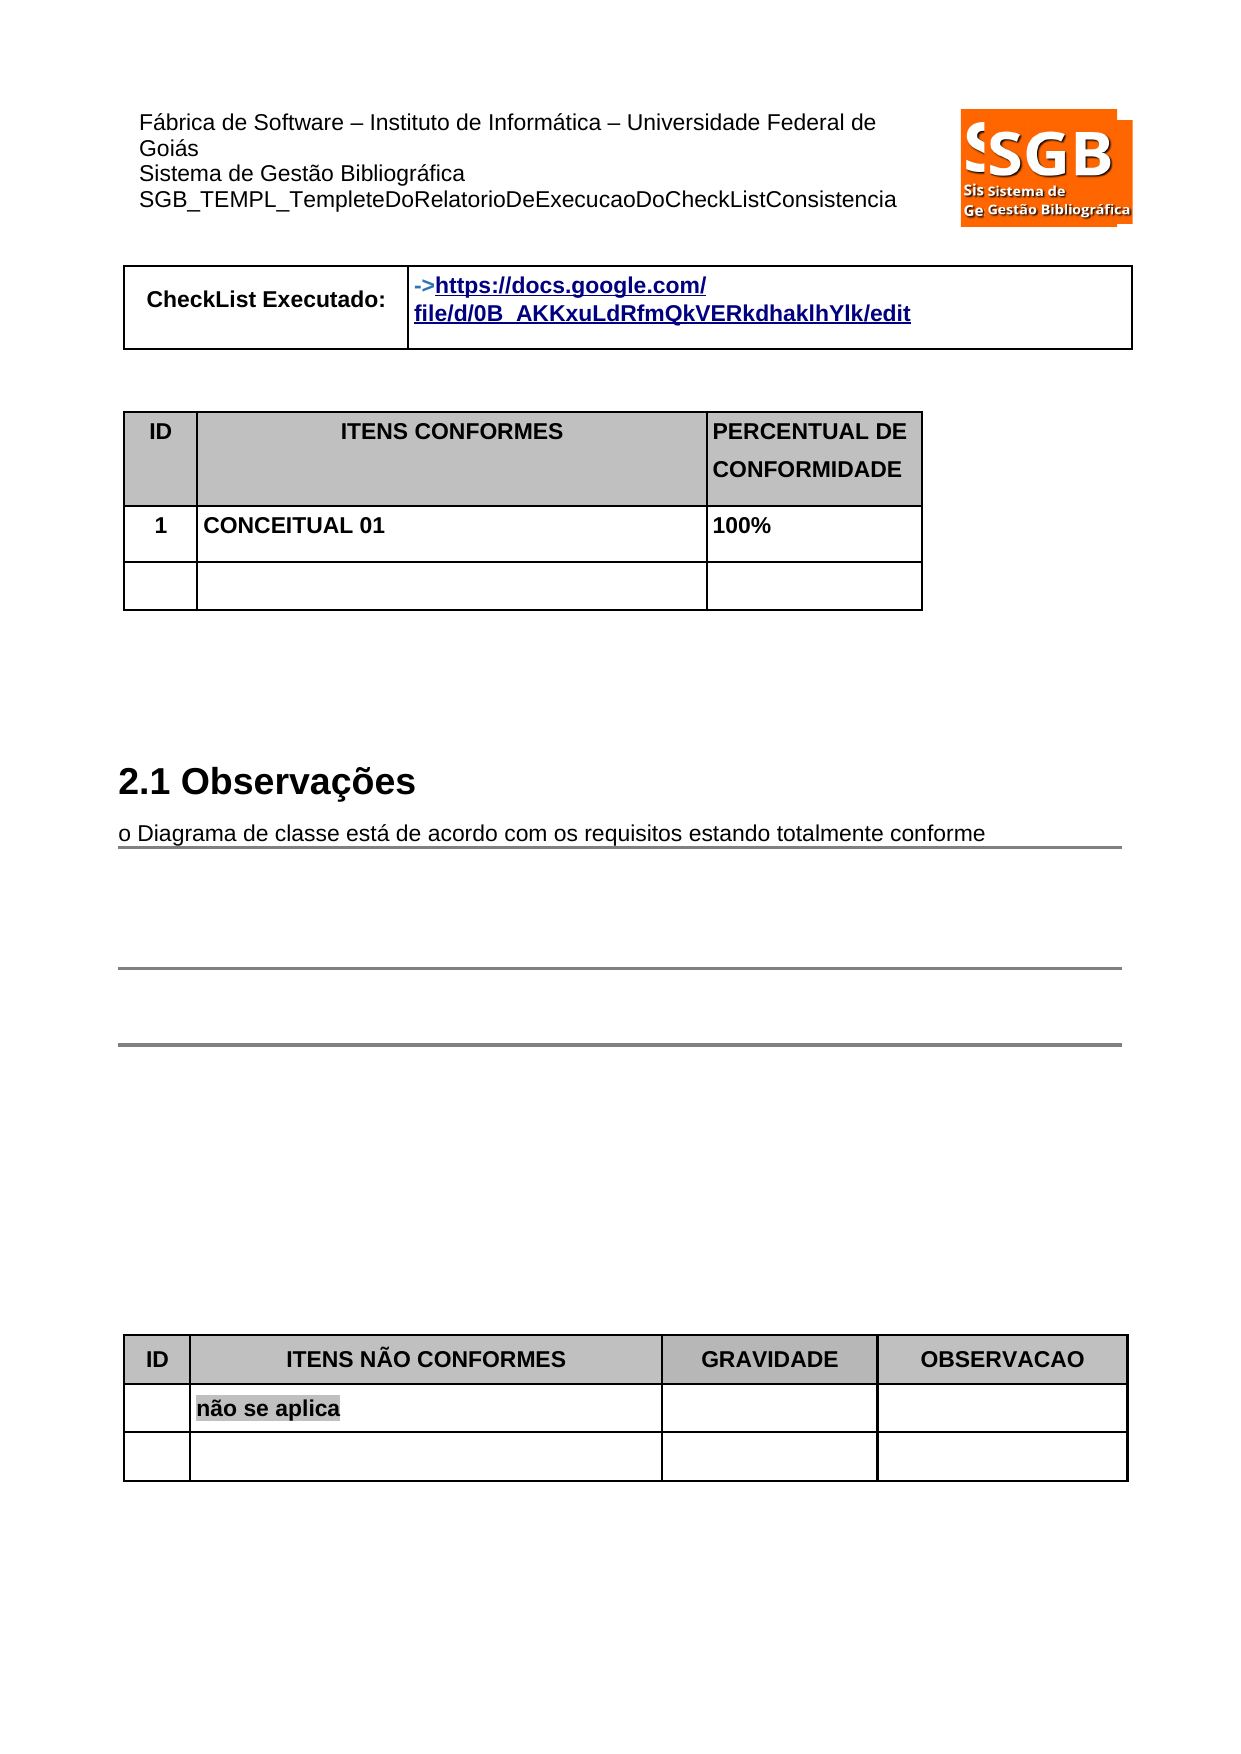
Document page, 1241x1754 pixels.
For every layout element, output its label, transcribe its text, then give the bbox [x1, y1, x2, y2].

table_cell ->https://docs.google.com/file/d/0B_AKKxuLdRfmQkVERkdhaklhYlk/edit [409, 267, 1131, 348]
table_header PERCENTUAL DE CONFORMIDADE [708, 413, 921, 505]
table_cell [708, 563, 921, 609]
table_header ITENS NÃO CONFORMES [191, 1336, 661, 1383]
table_cell [125, 1433, 189, 1480]
text o Diagrama de classe está de acordo com os requisitos estando totalmente conforme [118, 821, 1122, 846]
table_cell [125, 563, 196, 609]
table_cell [663, 1385, 876, 1431]
picture [960, 109, 1133, 227]
table_header OBSERVACAO [879, 1336, 1126, 1383]
table_cell [191, 1433, 661, 1480]
table_header ID [125, 413, 196, 505]
table_cell [879, 1385, 1126, 1431]
table_header ID [125, 1336, 189, 1383]
table_cell CONCEITUAL 01 [198, 507, 706, 561]
table_cell 1 [125, 507, 196, 561]
table_cell [125, 1385, 189, 1431]
table_header GRAVIDADE [663, 1336, 876, 1383]
table_cell [198, 563, 706, 609]
table_header ITENS CONFORMES [198, 413, 706, 505]
subtitle 2.1 Observações [118, 760, 1122, 802]
table_cell [663, 1433, 876, 1480]
table_cell [879, 1433, 1126, 1480]
table_cell CheckList Executado: [125, 267, 407, 348]
table_cell não se aplica [191, 1385, 661, 1431]
table_cell 100% [708, 507, 921, 561]
